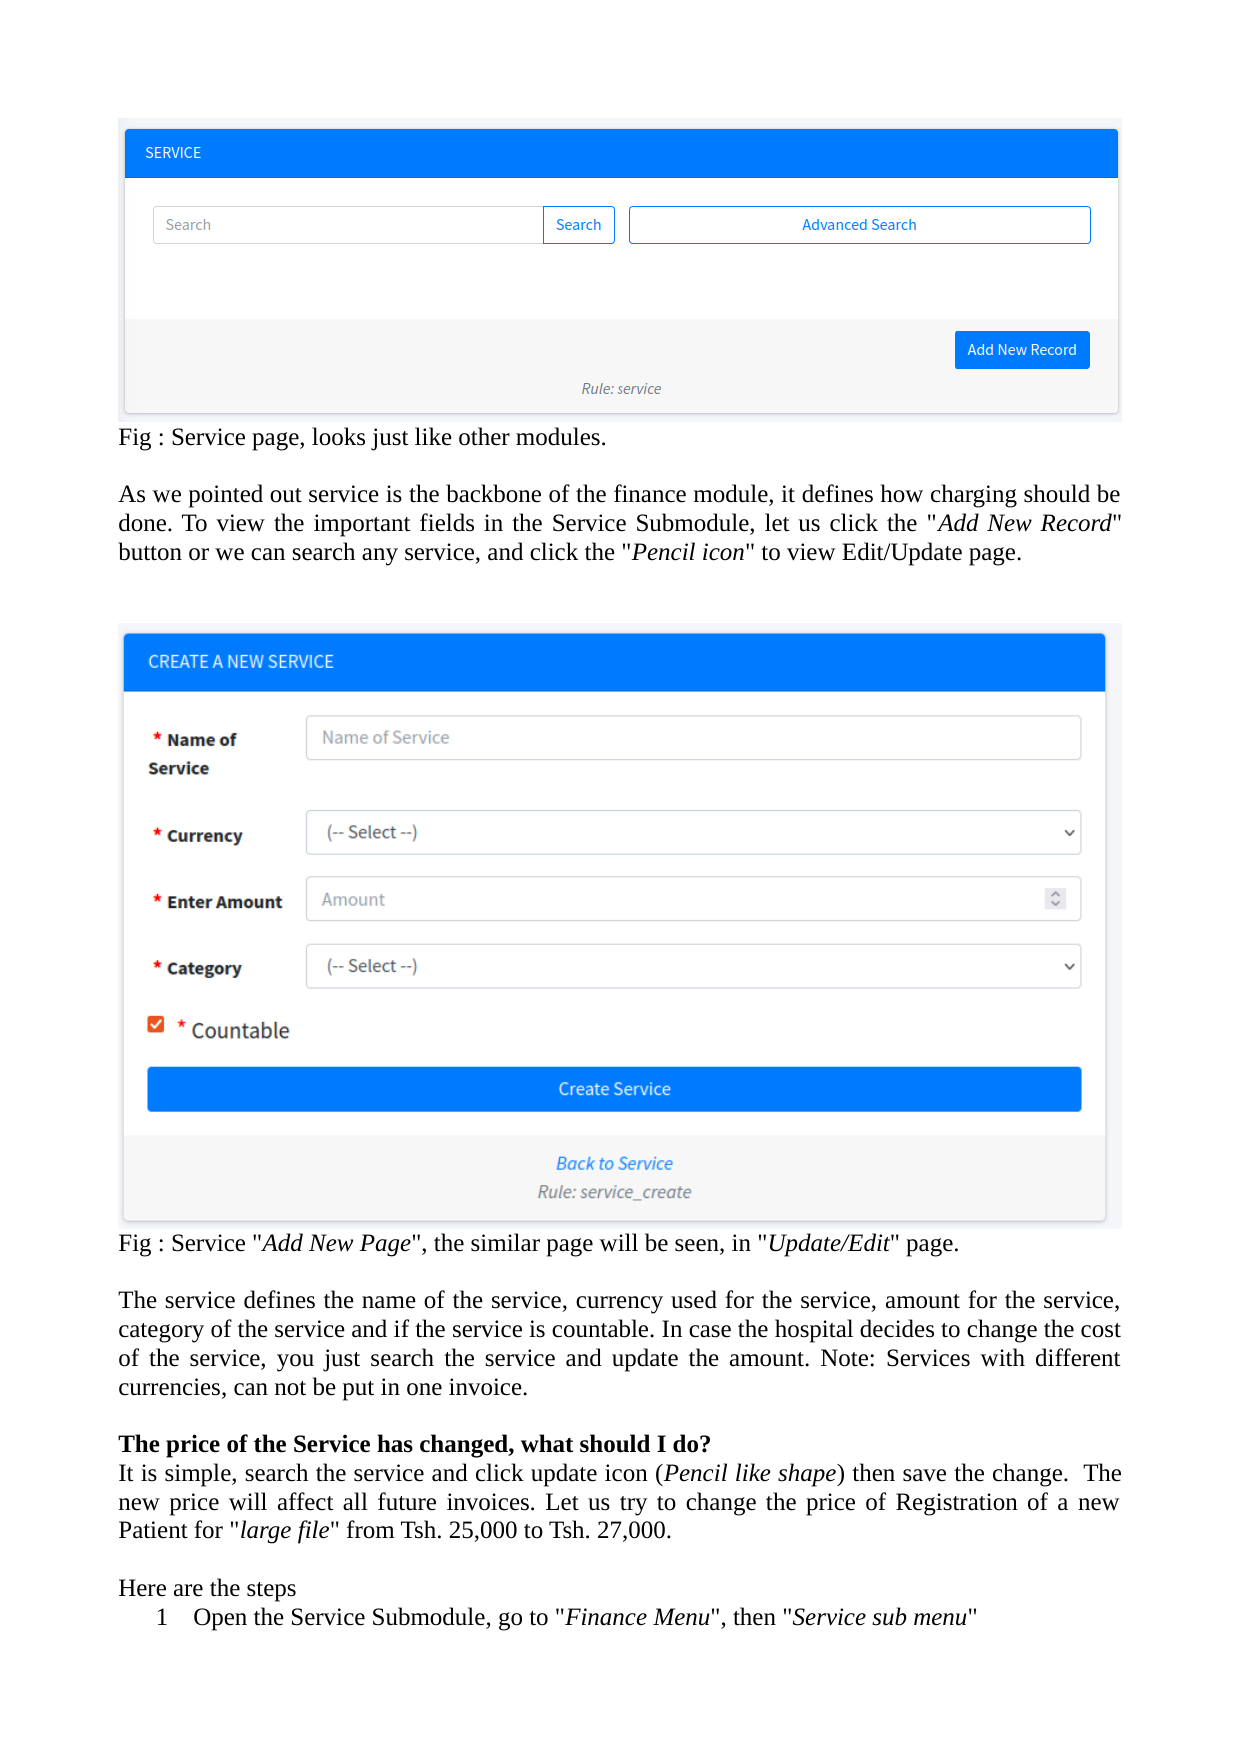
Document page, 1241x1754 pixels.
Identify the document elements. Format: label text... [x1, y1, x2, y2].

text As we pointed out service is the backbone of the finance module, it defines how charging should be done. To view the important fields in the Service Submodule, let us click the "Add New Record" button or we can search any service, and click the "Pencil icon" to view Edit/Update page. [118, 479, 1122, 566]
picture [118, 118, 1123, 422]
text It is simple, search the service and click update icon (Pencil like shape) then save the change. The new price will affect all future invoices. Let us try to change the price of Registration of a new Patient for "large file" from Tsh. 25,000 to Tsh. 27,000. [118, 1458, 1122, 1544]
text Fig : Service page, looks just like other modules. [118, 422, 1122, 451]
text Fig : Service "Add New Page", the similar page will be seen, in "Update/Edit" page. [118, 1229, 1122, 1257]
picture [118, 623, 1123, 1229]
list Open the Service Submodule, go to "Finance Menu", then "Service sub menu" [156, 1602, 1122, 1631]
text The service defines the name of the service, currency used for the service, amount for the service, category of the service and if the service is countable. In case the hospital decides to change the cost of the service, you just search the service and update the amount. Note: Services with different currencies, can not be put in one invoice. [118, 1286, 1122, 1401]
text Here are the steps [118, 1573, 1122, 1602]
text The price of the Service has changed, what should I do? [118, 1429, 1122, 1458]
